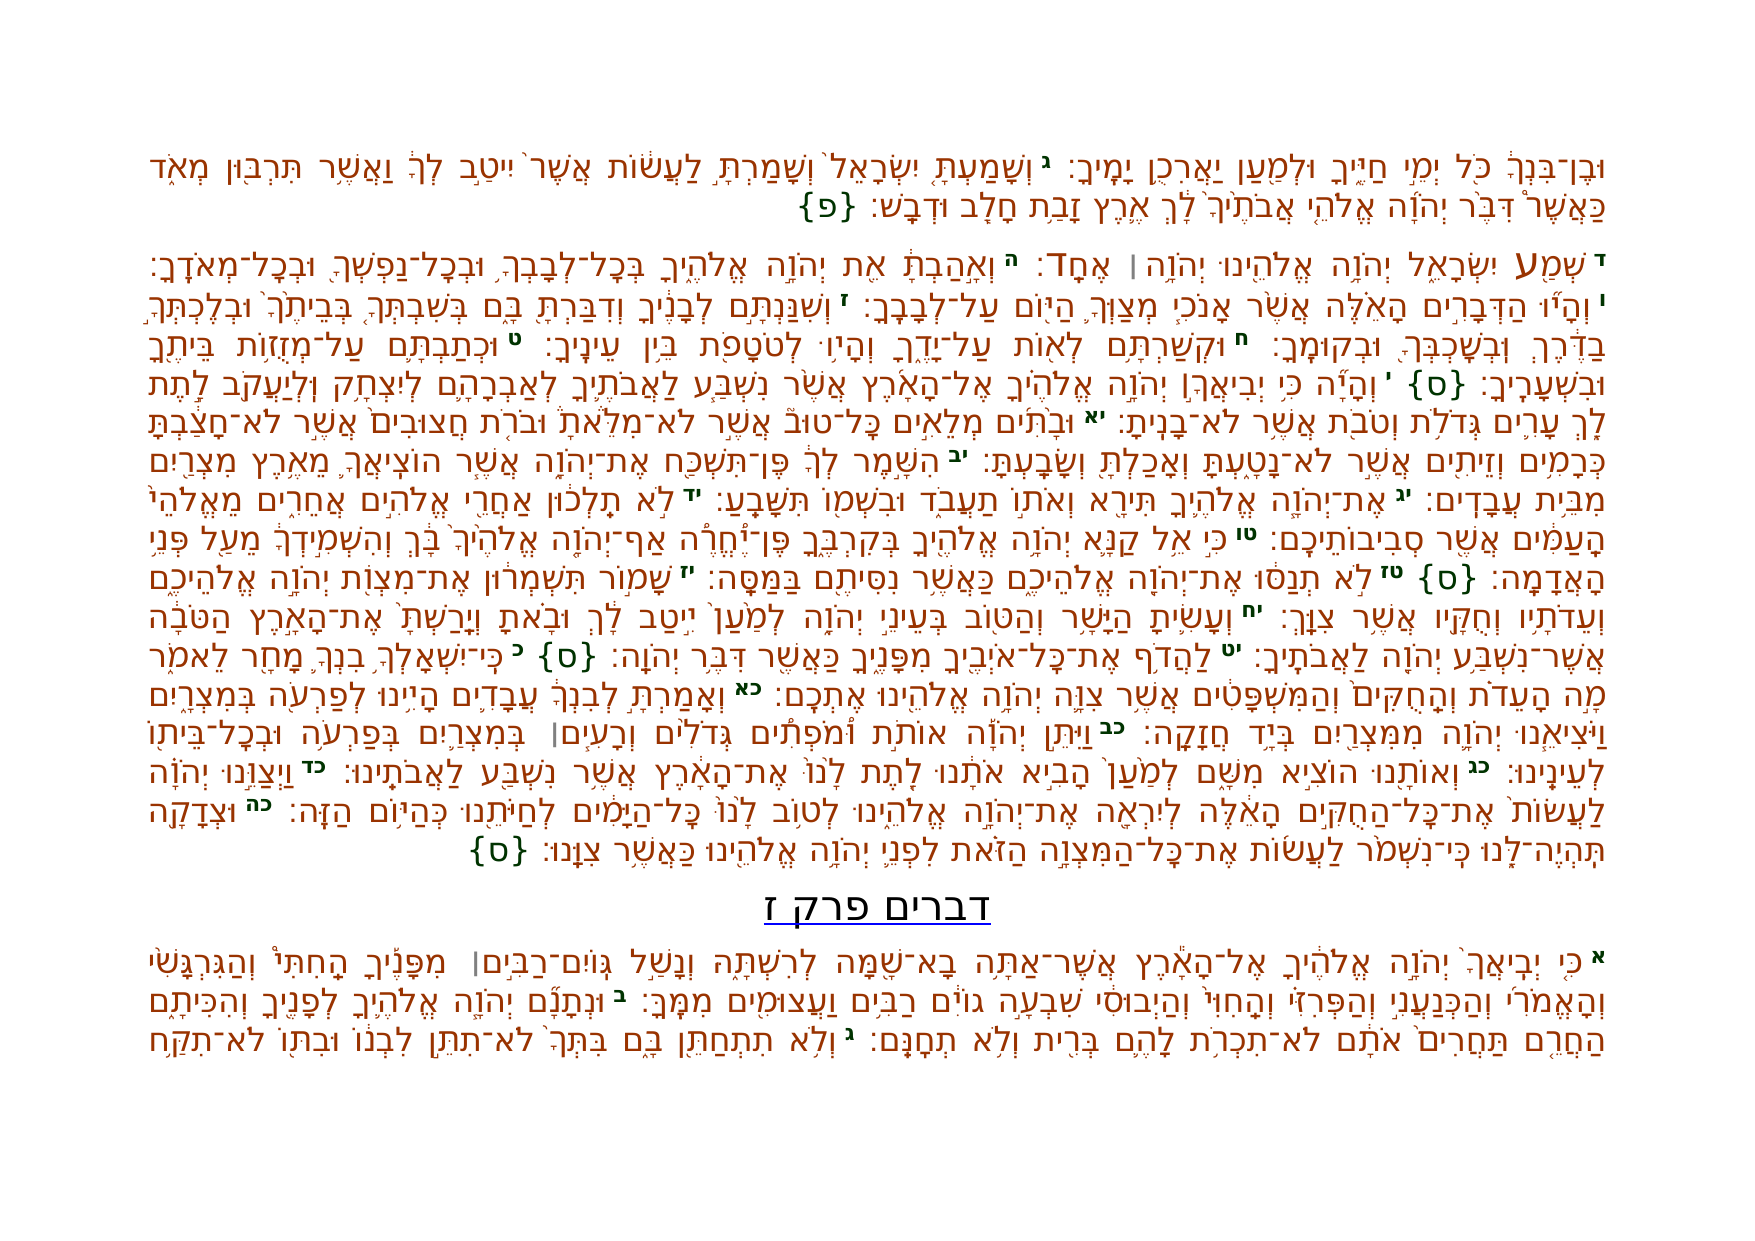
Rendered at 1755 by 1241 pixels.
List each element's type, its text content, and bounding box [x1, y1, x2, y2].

text וּבֶן־בִּנְךָ֔ כֹּ֖ל יְמֵ֣י חַיֶּ֑יךָ וּלְמַ֖עַן יַאֲרִכֻ֥ן יָמֶֽיךָ׃ ג וְשָׁמַעְתָּ֤ יִשְׂרָאֵל֙ וְשָׁמַרְתָּ֣ לַעֲשׂ֔וֹת אֲשֶׁר֙ יִיטַ֣ב לְךָ֔ וַאֲשֶׁ֥ר תִּרְבּ֖וּן מְאֹ֑ד כַּאֲשֶׁר֩ דִּבֶּ֨ר יְהֹוָ֜ה אֱלֹהֵ֤י אֲבֹתֶ֙יךָ֙ לָ֔ךְ אֶ֛רֶץ זָבַ֥ת חָלָ֖ב וּדְבָֽשׁ׃ {פ} [148, 148, 1606, 225]
text א כִּ֤י יְבִֽיאֲךָ֙ יְהֹוָ֣ה אֱלֹהֶ֔יךָ אֶל־הָאָ֕רֶץ אֲשֶׁר־אַתָּ֥ה בָא־שָׁ֖מָּה לְרִשְׁתָּ֑הּ וְנָשַׁ֣ל גּֽוֹיִם־רַבִּ֣ים׀ מִפָּנֶ֡יךָ הַֽחִתִּי֩ וְהַגִּרְגָּשִׁ֨י וְהָאֱמֹרִ֜י וְהַכְּנַעֲנִ֣י וְהַפְּרִזִּ֗י וְהַֽחִוִּי֙ וְהַיְבוּסִ֔י שִׁבְעָ֣ה גוֹיִ֔ם רַבִּ֥ים וַעֲצוּמִ֖ים מִמֶּֽךָּ׃ ב וּנְתָנָ֞ם יְהֹוָ֧ה אֱלֹהֶ֛יךָ לְפָנֶ֖יךָ וְהִכִּיתָ֑ם הַחֲרֵ֤ם תַּחֲרִים֙ אֹתָ֔ם לֹא־תִכְרֹ֥ת לָהֶ֛ם בְּרִ֖ית וְלֹ֥א תְחׇנֵּֽם׃ ג וְלֹ֥א תִתְחַתֵּ֖ן בָּ֑ם בִּתְּךָ֙ לֹא־תִתֵּ֣ן לִבְנ֔וֹ וּבִתּ֖וֹ לֹא־תִקַּ֥ח [148, 943, 1606, 1059]
text ד שְׁמַ֖ע יִשְׂרָאֵ֑ל יְהֹוָ֥ה אֱלֹהֵ֖ינוּ יְהֹוָ֥ה ׀ אֶחָֽד׃ ה וְאָ֣הַבְתָּ֔ אֵ֖ת יְהֹוָ֣ה אֱלֹהֶ֑יךָ בְּכׇל־לְבָבְךָ֥ וּבְכׇל־נַפְשְׁךָ֖ וּבְכׇל־מְאֹדֶֽךָ׃ ו וְהָי֞וּ הַדְּבָרִ֣ים הָאֵ֗לֶּה אֲשֶׁ֨ר אָנֹכִ֧י מְצַוְּךָ֛ הַיּ֖וֹם עַל־לְבָבֶֽךָ׃ ז וְשִׁנַּנְתָּ֣ם לְבָנֶ֔יךָ וְדִבַּרְתָּ֖ בָּ֑ם בְּשִׁבְתְּךָ֤ בְּבֵיתֶ֙ךָ֙ וּבְלֶכְתְּךָ֣ בַדֶּ֔רֶךְ וּֽבְשׇׁכְבְּךָ֖ וּבְקוּמֶֽךָ׃ ח וּקְשַׁרְתָּ֥ם לְא֖וֹת עַל־יָדֶ֑ךָ וְהָי֥וּ לְטֹטָפֹ֖ת בֵּ֥ין עֵינֶֽיךָ׃ ט וּכְתַבְתָּ֛ם עַל־מְזֻז֥וֹת בֵּיתֶ֖ךָ וּבִשְׁעָרֶֽיךָ׃ {ס} י וְהָיָ֞ה כִּ֥י יְבִיאֲךָ֣׀ יְהֹוָ֣ה אֱלֹהֶ֗יךָ אֶל־הָאָ֜רֶץ אֲשֶׁ֨ר נִשְׁבַּ֧ע לַאֲבֹתֶ֛יךָ לְאַבְרָהָ֛ם לְיִצְחָ֥ק וּֽלְיַעֲקֹ֖ב לָ֣תֶת לָ֑ךְ עָרִ֛ים גְּדֹלֹ֥ת וְטֹבֹ֖ת אֲשֶׁ֥ר לֹא־בָנִֽיתָ׃ יא וּבָ֨תִּ֜ים מְלֵאִ֣ים כׇּל־טוּב֮ אֲשֶׁ֣ר לֹא־מִלֵּ֒אתָ֒ וּבֹרֹ֤ת חֲצוּבִים֙ אֲשֶׁ֣ר לֹא־חָצַ֔בְתָּ כְּרָמִ֥ים וְזֵיתִ֖ים אֲשֶׁ֣ר לֹא־נָטָ֑עְתָּ וְאָכַלְתָּ֖ וְשָׂבָֽעְתָּ׃ יב הִשָּׁ֣מֶר לְךָ֔ פֶּן־תִּשְׁכַּ֖ח אֶת־יְהֹוָ֑ה אֲשֶׁ֧ר הוֹצִֽיאֲךָ֛ מֵאֶ֥רֶץ מִצְרַ֖יִם מִבֵּ֥ית עֲבָדִֽים׃ יג אֶת־יְהֹוָ֧ה אֱלֹהֶ֛יךָ תִּירָ֖א וְאֹת֣וֹ תַעֲבֹ֑ד וּבִשְׁמ֖וֹ תִּשָּׁבֵֽעַ׃ יד לֹ֣א תֵֽלְכ֔וּן אַחֲרֵ֖י אֱלֹהִ֣ים אֲחֵרִ֑ים מֵאֱלֹהֵי֙ הָֽעַמִּ֔ים אֲשֶׁ֖ר סְבִיבוֹתֵיכֶֽם׃ טו כִּ֣י אֵ֥ל קַנָּ֛א יְהֹוָ֥ה אֱלֹהֶ֖יךָ בְּקִרְבֶּ֑ךָ פֶּן־יֶ֠חֱרֶ֠ה אַף־יְהֹוָ֤ה אֱלֹהֶ֙יךָ֙ בָּ֔ךְ וְהִשְׁמִ֣ידְךָ֔ מֵעַ֖ל פְּנֵ֥י הָאֲדָמָֽה׃ {ס} טז לֹ֣א תְנַסּ֔וּ אֶת־יְהֹוָ֖ה אֱלֹהֵיכֶ֑ם כַּאֲשֶׁ֥ר נִסִּיתֶ֖ם בַּמַּסָּֽה׃ יז שָׁמ֣וֹר תִּשְׁמְר֔וּן אֶת־מִצְוֺ֖ת יְהֹוָ֣ה אֱלֹהֵיכֶ֑ם וְעֵדֹתָ֥יו וְחֻקָּ֖יו אֲשֶׁ֥ר צִוָּֽךְ׃ יח וְעָשִׂ֛יתָ הַיָּשָׁ֥ר וְהַטּ֖וֹב בְּעֵינֵ֣י יְהֹוָ֑ה לְמַ֙עַן֙ יִ֣יטַב לָ֔ךְ וּבָ֗אתָ וְיָֽרַשְׁתָּ֙ אֶת־הָאָ֣רֶץ הַטֹּבָ֔ה אֲשֶׁר־נִשְׁבַּ֥ע יְהֹוָ֖ה לַאֲבֹתֶֽיךָ׃ יט לַהֲדֹ֥ף אֶת־כׇּל־אֹיְבֶ֖יךָ מִפָּנֶ֑יךָ כַּאֲשֶׁ֖ר דִּבֶּ֥ר יְהֹוָֽה׃ {ס} כ כִּֽי־יִשְׁאָלְךָ֥ בִנְךָ֛ מָחָ֖ר לֵאמֹ֑ר מָ֣ה הָעֵדֹ֗ת וְהַֽחֻקִּים֙ וְהַמִּשְׁפָּטִ֔ים אֲשֶׁ֥ר צִוָּ֛ה יְהֹוָ֥ה אֱלֹהֵ֖ינוּ אֶתְכֶֽם׃ כא וְאָמַרְתָּ֣ לְבִנְךָ֔ עֲבָדִ֛ים הָיִ֥ינוּ לְפַרְעֹ֖ה בְּמִצְרָ֑יִם וַיֹּצִיאֵ֧נוּ יְהֹוָ֛ה מִמִּצְרַ֖יִם בְּיָ֥ד חֲזָקָֽה׃ כב וַיִּתֵּ֣ן יְהֹוָ֡ה אוֹתֹ֣ת וּ֠מֹפְתִ֠ים גְּדֹלִ֨ים וְרָעִ֧ים׀ בְּמִצְרַ֛יִם בְּפַרְעֹ֥ה וּבְכׇל־בֵּית֖וֹ לְעֵינֵֽינוּ׃ כג וְאוֹתָ֖נוּ הוֹצִ֣יא מִשָּׁ֑ם לְמַ֙עַן֙ הָבִ֣יא אֹתָ֔נוּ לָ֤תֶת לָ֙נוּ֙ אֶת־הָאָ֔רֶץ אֲשֶׁ֥ר נִשְׁבַּ֖ע לַאֲבֹתֵֽינוּ׃ כד וַיְצַוֵּ֣נוּ יְהֹוָ֗ה לַעֲשׂוֹת֙ אֶת־כׇּל־הַחֻקִּ֣ים הָאֵ֔לֶּה לְיִרְאָ֖ה אֶת־יְהֹוָ֣ה אֱלֹהֵ֑ינוּ לְט֥וֹב לָ֙נוּ֙ כׇּל־הַיָּמִ֔ים לְחַיֹּתֵ֖נוּ כְּהַיּ֥וֹם הַזֶּֽה׃ כה וּצְדָקָ֖ה תִּֽהְיֶה־לָּ֑נוּ כִּֽי־נִשְׁמֹ֨ר לַעֲשׂ֜וֹת אֶת־כׇּל־הַמִּצְוָ֣ה הַזֹּ֗את לִפְנֵ֛י יְהֹוָ֥ה אֱלֹהֵ֖ינוּ כַּאֲשֶׁ֥ר צִוָּֽנוּ׃ {ס} [148, 238, 1606, 869]
text דברים פרק ז [148, 882, 1606, 930]
